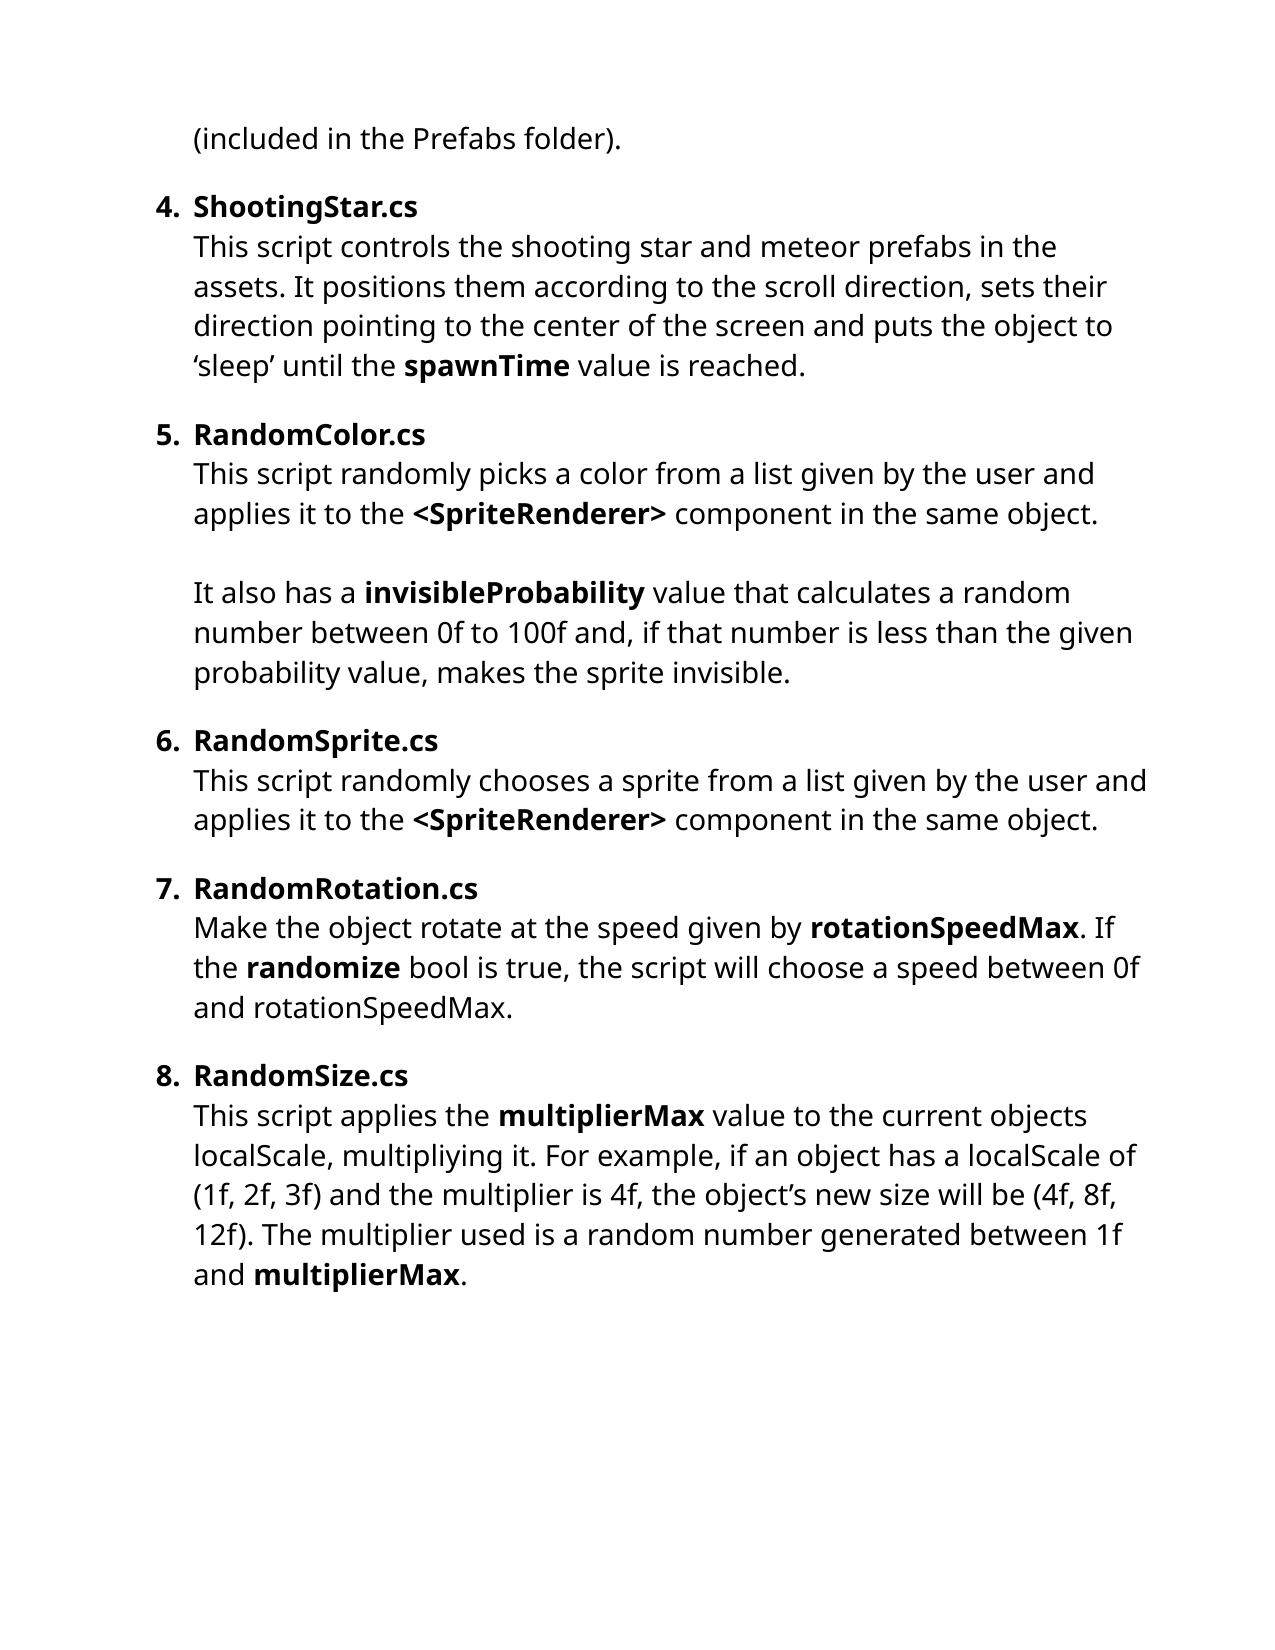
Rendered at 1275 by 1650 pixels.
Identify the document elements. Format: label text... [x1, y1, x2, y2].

list ShootingStar.cs This script controls the shooting star and meteor prefabs in the assets. It positions them according to the scroll direction, sets their direction pointing to the center of the screen and puts the object to ‘sleep’ until the spawnTime value is reached. [156, 187, 1157, 414]
list (included in the Prefabs folder). [156, 118, 1157, 187]
list RandomSprite.cs This script randomly chooses a sprite from a list given by the user and applies it to the <SpriteRenderer> component in the same object. [156, 720, 1157, 868]
list RandomColor.cs This script randomly picks a color from a list given by the user and applies it to the <SpriteRenderer> component in the same object. It also has a invisibleProbability value that calculates a random number between 0f to 100f and, if that number is less than the given probability value, makes the sprite invisible. [156, 414, 1157, 720]
list RandomSize.cs This script applies the multiplierMax value to the current objects localScale, multipliying it. For example, if an object has a localScale of (1f, 2f, 3f) and the multiplier is 4f, the object’s new size will be (4f, 8f, 12f). The multiplier used is a random number generated between 1f and multiplierMax. [156, 1056, 1157, 1294]
list RandomRotation.cs Make the object rotate at the speed given by rotationSpeedMax. If the randomize bool is true, the script will choose a speed between 0f and rotationSpeedMax. [156, 868, 1157, 1056]
